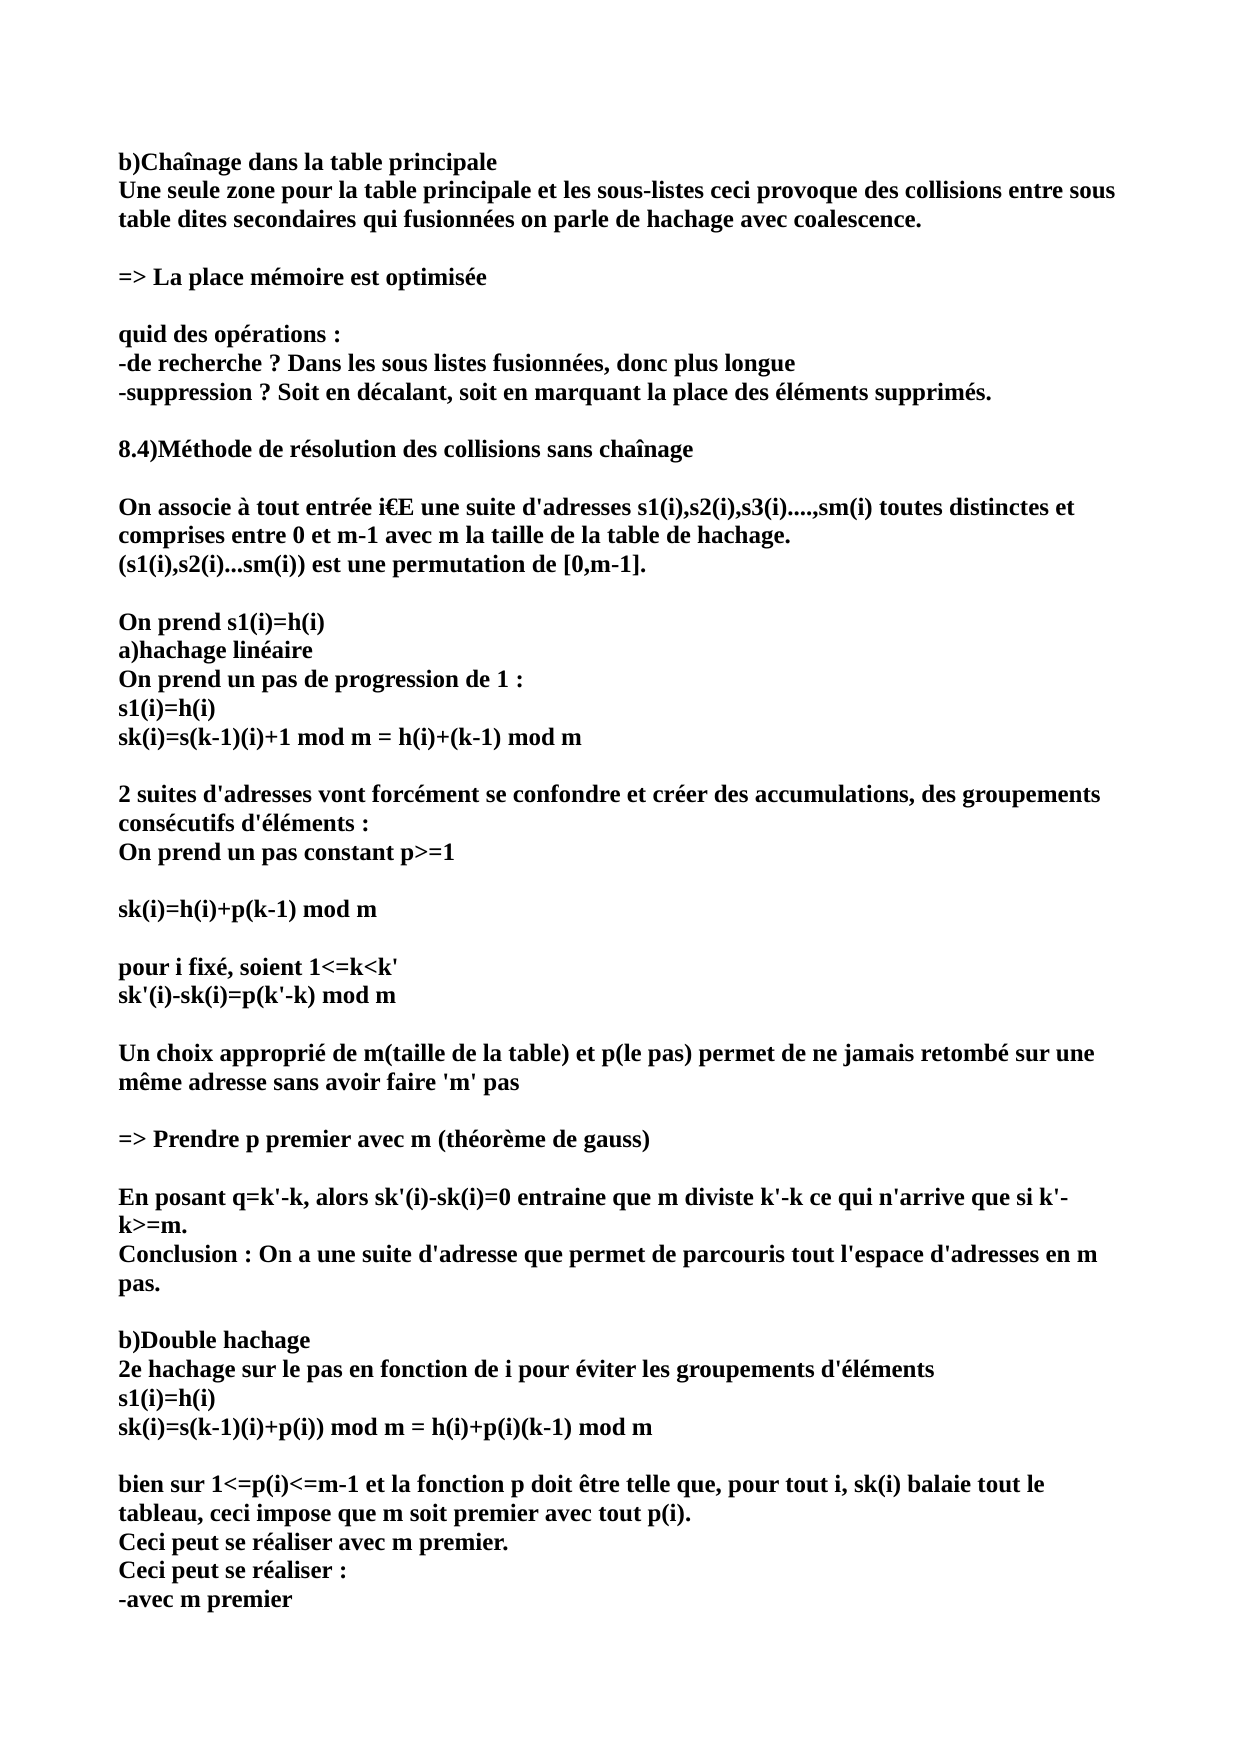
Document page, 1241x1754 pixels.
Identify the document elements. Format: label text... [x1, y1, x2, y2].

text => Prendre p premier avec m (théorème de gauss) [118, 1124, 1122, 1153]
text bien sur 1<=p(i)<=m-1 et la fonction p doit être telle que, pour tout i, sk(i) balaie tout le tableau, ceci impose que m soit premier avec tout p(i). [118, 1469, 1122, 1527]
text On prend un pas constant p>=1 [118, 837, 1122, 866]
text 8.4)Méthode de résolution des collisions sans chaînage [118, 434, 1122, 463]
text 2e hachage sur le pas en fonction de i pour éviter les groupements d'éléments [118, 1354, 1122, 1383]
text pour i fixé, soient 1<=k<k' [118, 952, 1122, 981]
text => La place mémoire est optimisée [118, 262, 1122, 291]
text Conclusion : On a une suite d'adresse que permet de parcouris tout l'espace d'adresses en m pas. [118, 1239, 1122, 1297]
text sk(i)=s(k-1)(i)+p(i)) mod m = h(i)+p(i)(k-1) mod m [118, 1412, 1122, 1441]
text -suppression ? Soit en décalant, soit en marquant la place des éléments supprimés. [118, 377, 1122, 406]
text Ceci peut se réaliser : [118, 1556, 1122, 1584]
text b)Double hachage [118, 1326, 1122, 1354]
text b)Chaînage dans la table principale [118, 147, 1122, 176]
text -avec m premier [118, 1584, 1122, 1613]
text Une seule zone pour la table principale et les sous-listes ceci provoque des collisions entre sous table dites secondaires qui fusionnées on parle de hachage avec coalescence. [118, 176, 1122, 233]
text -de recherche ? Dans les sous listes fusionnées, donc plus longue [118, 348, 1122, 377]
text Un choix approprié de m(taille de la table) et p(le pas) permet de ne jamais retombé sur une même adresse sans avoir faire 'm' pas [118, 1038, 1122, 1096]
text 2 suites d'adresses vont forcément se confondre et créer des accumulations, des groupements consécutifs d'éléments : [118, 779, 1122, 837]
text s1(i)=h(i) [118, 693, 1122, 722]
text Ceci peut se réaliser avec m premier. [118, 1527, 1122, 1556]
text (s1(i),s2(i)...sm(i)) est une permutation de [0,m-1]. [118, 549, 1122, 578]
text s1(i)=h(i) [118, 1383, 1122, 1412]
text En posant q=k'-k, alors sk'(i)-sk(i)=0 entraine que m diviste k'-k ce qui n'arrive que si k'-k>=m. [118, 1182, 1122, 1239]
text sk(i)=s(k-1)(i)+1 mod m = h(i)+(k-1) mod m [118, 722, 1122, 751]
text On associe à tout entrée i€E une suite d'adresses s1(i),s2(i),s3(i)....,sm(i) toutes distinctes et comprises entre 0 et m-1 avec m la taille de la table de hachage. [118, 492, 1122, 549]
text On prend un pas de progression de 1 : [118, 664, 1122, 693]
text quid des opérations : [118, 319, 1122, 348]
text sk(i)=h(i)+p(k-1) mod m [118, 894, 1122, 923]
text sk'(i)-sk(i)=p(k'-k) mod m [118, 981, 1122, 1009]
text On prend s1(i)=h(i) [118, 607, 1122, 636]
text a)hachage linéaire [118, 636, 1122, 664]
